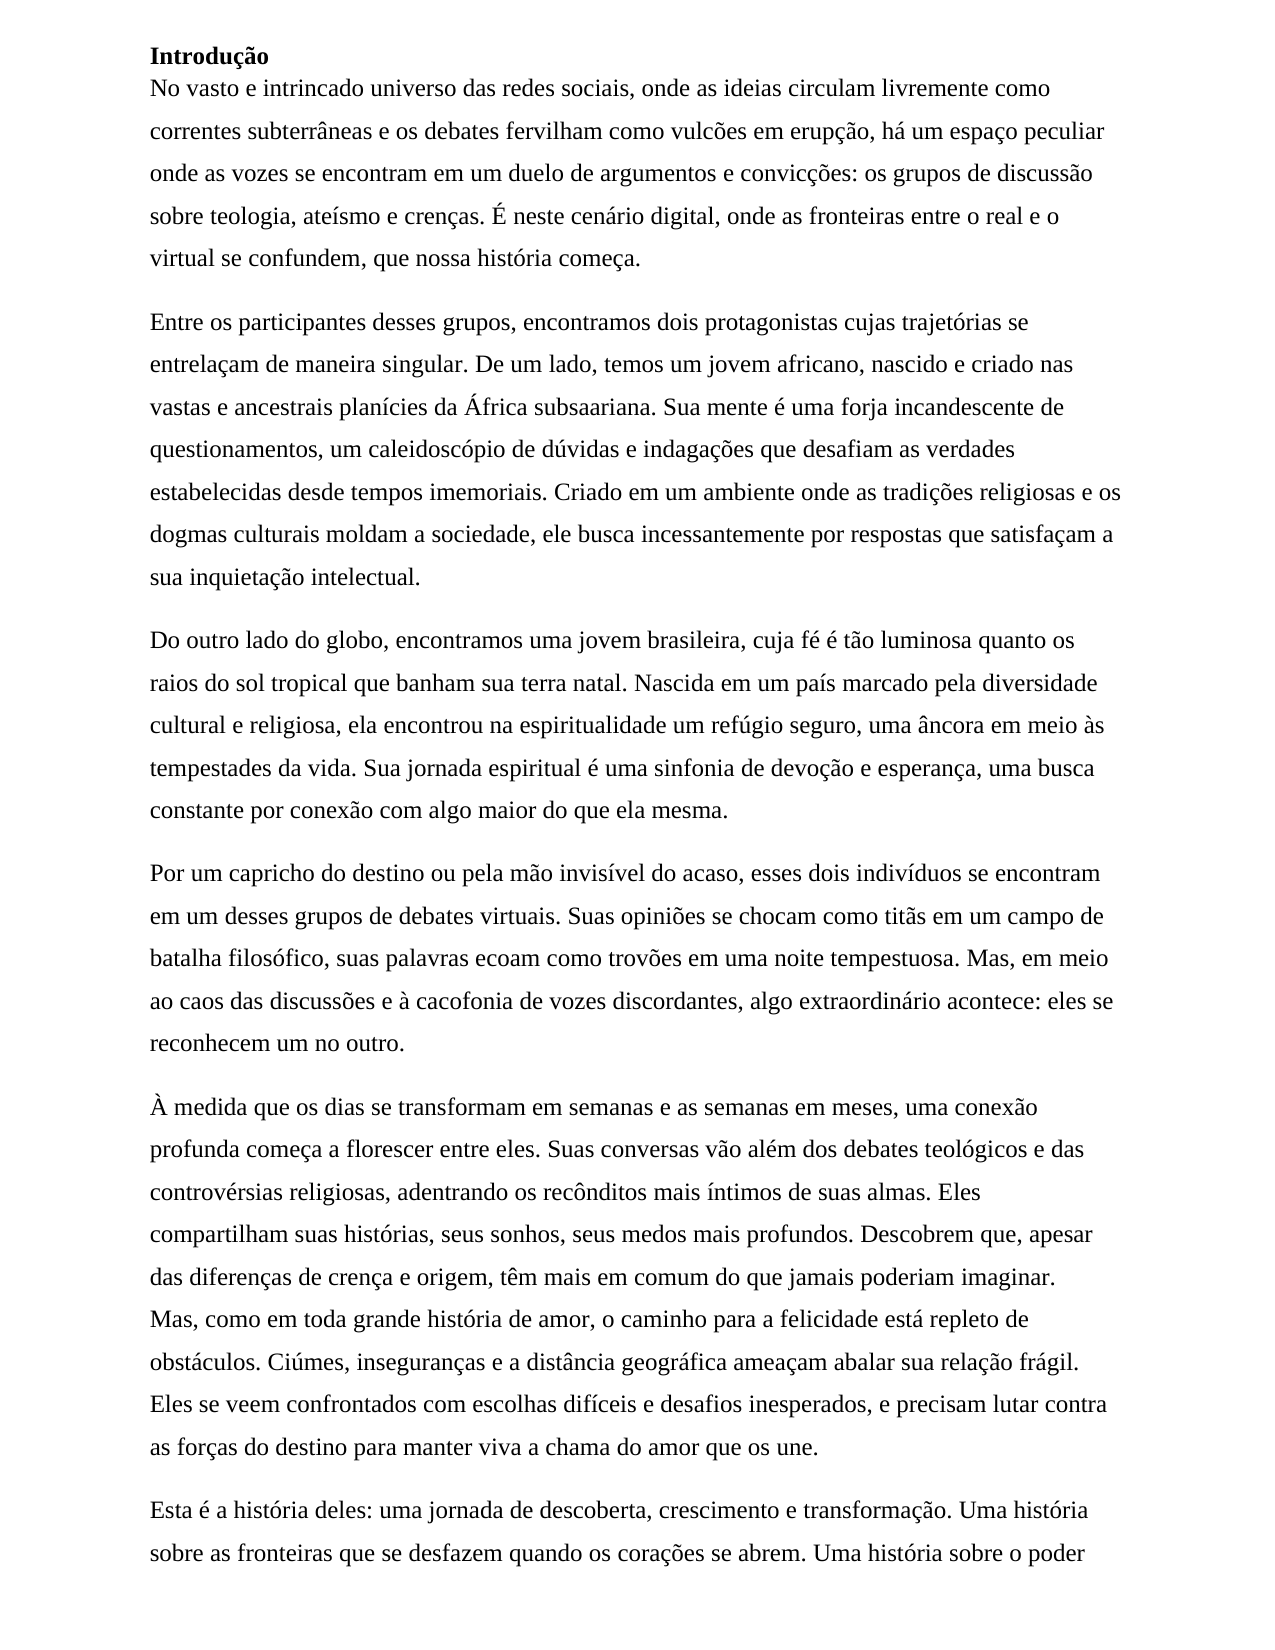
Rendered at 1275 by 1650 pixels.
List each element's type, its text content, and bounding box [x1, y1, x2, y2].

subtitle Introdução [149, 41, 1125, 70]
text Por um capricho do destino ou pela mão invisível do acaso, esses dois indivíduos se encontram em um desses grupos de debates virtuais. Suas opiniões se chocam como titãs em um campo de batalha filosófico, suas palavras ecoam como trovões em uma noite tempestuosa. Mas, em meio ao caos das discussões e à cacofonia de vozes discordantes, algo extraordinário acontece: eles se reconhecem um no outro. [149, 858, 1125, 1057]
text Esta é a história deles: uma jornada de descoberta, crescimento e transformação. Uma história sobre as fronteiras que se desfazem quando os corações se abrem. Uma história sobre o poder [149, 1495, 1125, 1567]
text Entre os participantes desses grupos, encontramos dois protagonistas cujas trajetórias se entrelaçam de maneira singular. De um lado, temos um jovem africano, nascido e criado nas vastas e ancestrais planícies da África subsaariana. Sua mente é uma forja incandescente de questionamentos, um caleidoscópio de dúvidas e indagações que desafiam as verdades estabelecidas desde tempos imemoriais. Criado em um ambiente onde as tradições religiosas e os dogmas culturais moldam a sociedade, ele busca incessantemente por respostas que satisfaçam a sua inquietação intelectual. [149, 307, 1125, 591]
text Mas, como em toda grande história de amor, o caminho para a felicidade está repleto de obstáculos. Ciúmes, inseguranças e a distância geográfica ameaçam abalar sua relação frágil. Eles se veem confrontados com escolhas difíceis e desafios inesperados, e precisam lutar contra as forças do destino para manter viva a chama do amor que os une. [149, 1304, 1125, 1460]
text À medida que os dias se transformam em semanas e as semanas em meses, uma conexão profunda começa a florescer entre eles. Suas conversas vão além dos debates teológicos e das controvérsias religiosas, adentrando os recônditos mais íntimos de suas almas. Eles compartilham suas histórias, seus sonhos, seus medos mais profundos. Descobrem que, apesar das diferenças de crença e origem, têm mais em comum do que jamais poderiam imaginar. [149, 1092, 1125, 1290]
text No vasto e intrincado universo das redes sociais, onde as ideias circulam livremente como correntes subterrâneas e os debates fervilham como vulcões em erupção, há um espaço peculiar onde as vozes se encontram em um duelo de argumentos e convicções: os grupos de discussão sobre teologia, ateísmo e crenças. É neste cenário digital, onde as fronteiras entre o real e o virtual se confundem, que nossa história começa. [149, 73, 1125, 272]
text Do outro lado do globo, encontramos uma jovem brasileira, cuja fé é tão luminosa quanto os raios do sol tropical que banham sua terra natal. Nascida em um país marcado pela diversidade cultural e religiosa, ela encontrou na espiritualidade um refúgio seguro, uma âncora em meio às tempestades da vida. Sua jornada espiritual é uma sinfonia de devoção e esperança, uma busca constante por conexão com algo maior do que ela mesma. [149, 625, 1125, 824]
